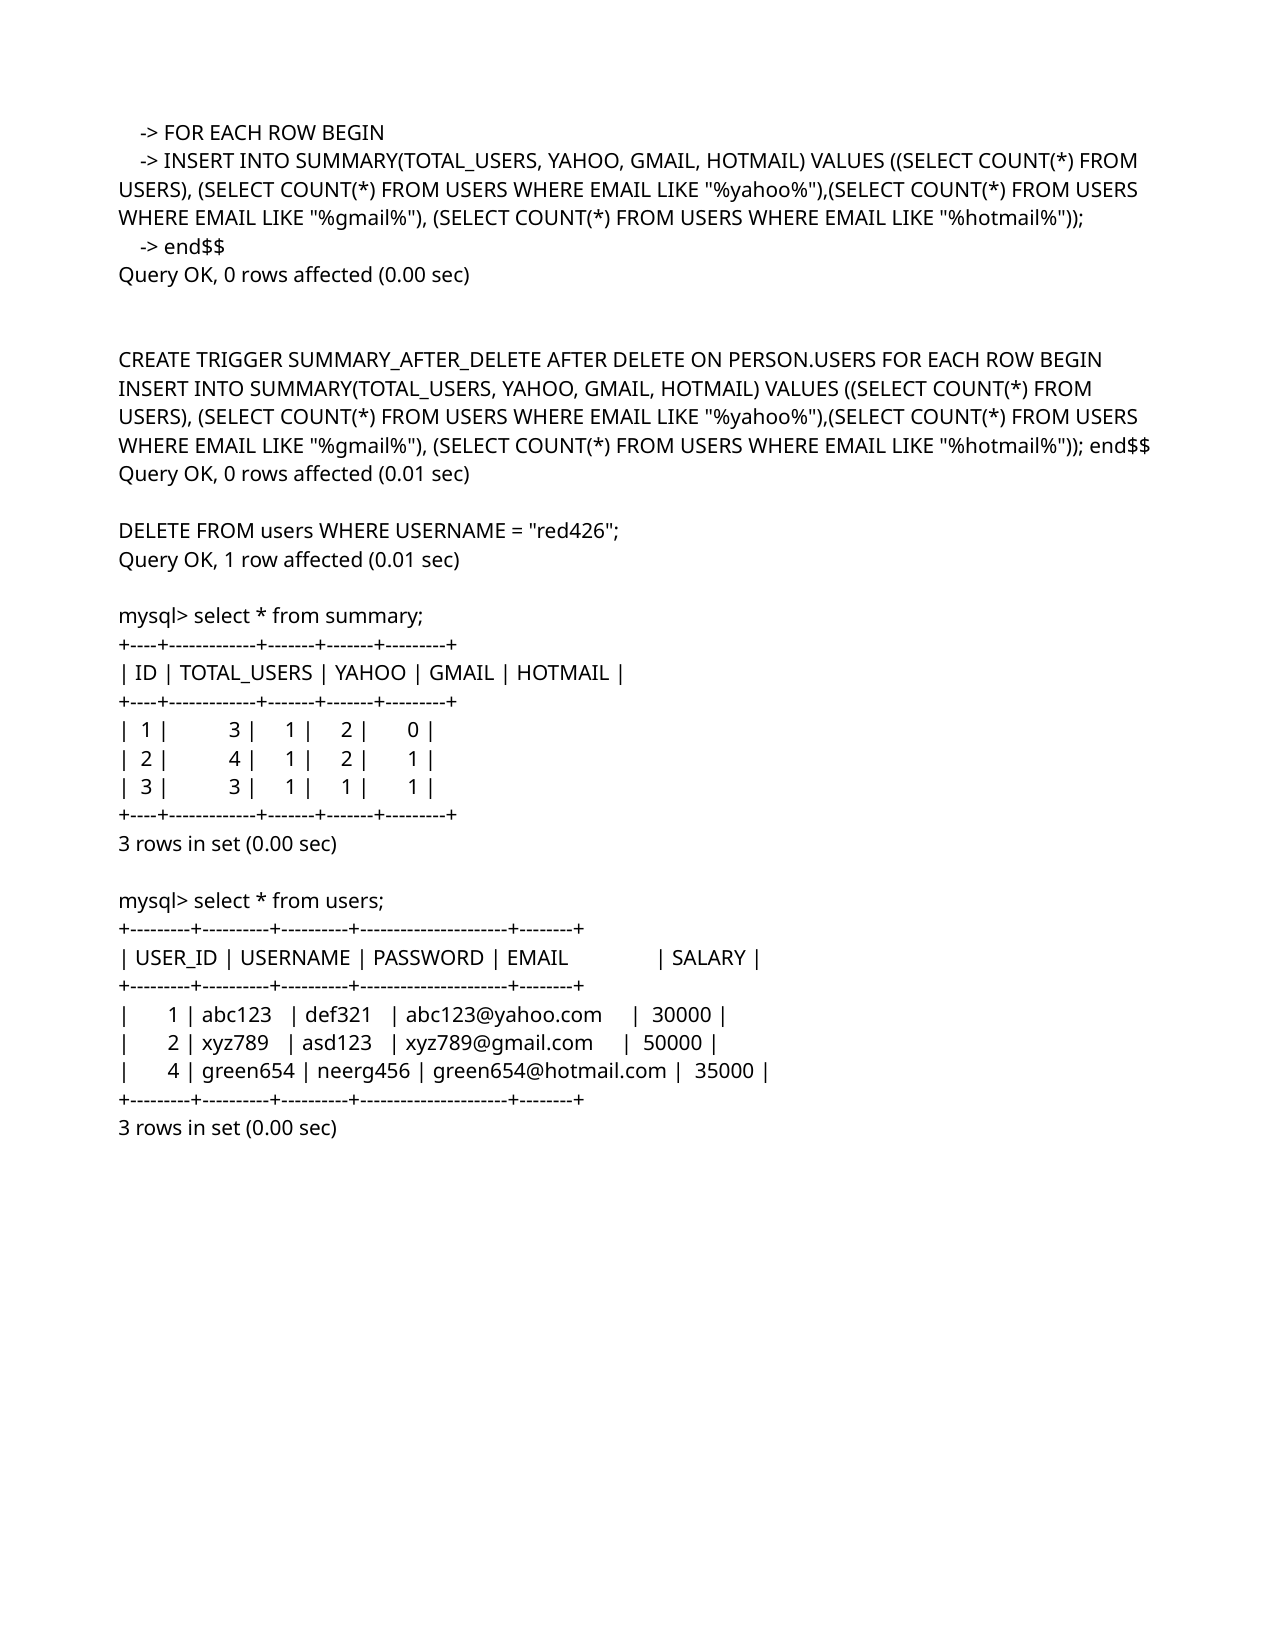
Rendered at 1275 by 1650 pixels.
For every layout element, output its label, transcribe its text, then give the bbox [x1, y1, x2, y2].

text | 1 | abc123 | def321 | abc123@yahoo.com | 30000 | [118, 1000, 1157, 1028]
text | ID | TOTAL_USERS | YAHOO | GMAIL | HOTMAIL | [118, 658, 1157, 687]
text | 2 | xyz789 | asd123 | xyz789@gmail.com | 50000 | [118, 1028, 1157, 1057]
text +----+-------------+-------+-------+---------+ [118, 801, 1157, 829]
text | 2 | 4 | 1 | 2 | 1 | [118, 744, 1157, 772]
text | 3 | 3 | 1 | 1 | 1 | [118, 772, 1157, 801]
text +----+-------------+-------+-------+---------+ [118, 630, 1157, 658]
text -> INSERT INTO SUMMARY(TOTAL_USERS, YAHOO, GMAIL, HOTMAIL) VALUES ((SELECT COUNT(*) FROM USERS), (SELECT COUNT(*) FROM USERS WHERE EMAIL LIKE "%yahoo%"),(SELECT COUNT(*) FROM USERS WHERE EMAIL LIKE "%gmail%"), (SELECT COUNT(*) FROM USERS WHERE EMAIL LIKE "%hotmail%")); [118, 147, 1157, 232]
text DELETE FROM users WHERE USERNAME = "red426"; [118, 516, 1157, 545]
text +----+-------------+-------+-------+---------+ [118, 687, 1157, 715]
text mysql> select * from users; [118, 886, 1157, 914]
text -> FOR EACH ROW BEGIN [118, 118, 1157, 147]
text mysql> select * from summary; [118, 602, 1157, 630]
text Query OK, 0 rows affected (0.00 sec) [118, 260, 1157, 289]
text | 1 | 3 | 1 | 2 | 0 | [118, 715, 1157, 744]
text | USER_ID | USERNAME | PASSWORD | EMAIL | SALARY | [118, 943, 1157, 971]
text Query OK, 1 row affected (0.01 sec) [118, 545, 1157, 573]
text CREATE TRIGGER SUMMARY_AFTER_DELETE AFTER DELETE ON PERSON.USERS FOR EACH ROW BEGIN INSERT INTO SUMMARY(TOTAL_USERS, YAHOO, GMAIL, HOTMAIL) VALUES ((SELECT COUNT(*) FROM USERS), (SELECT COUNT(*) FROM USERS WHERE EMAIL LIKE "%yahoo%"),(SELECT COUNT(*) FROM USERS WHERE EMAIL LIKE "%gmail%"), (SELECT COUNT(*) FROM USERS WHERE EMAIL LIKE "%hotmail%")); end$$ [118, 346, 1157, 459]
text -> end$$ [118, 232, 1157, 260]
text Query OK, 0 rows affected (0.01 sec) [118, 459, 1157, 488]
text +---------+----------+----------+----------------------+--------+ [118, 1085, 1157, 1113]
text 3 rows in set (0.00 sec) [118, 829, 1157, 857]
text 3 rows in set (0.00 sec) [118, 1113, 1157, 1142]
text +---------+----------+----------+----------------------+--------+ [118, 971, 1157, 1000]
text | 4 | green654 | neerg456 | green654@hotmail.com | 35000 | [118, 1057, 1157, 1085]
text +---------+----------+----------+----------------------+--------+ [118, 914, 1157, 943]
